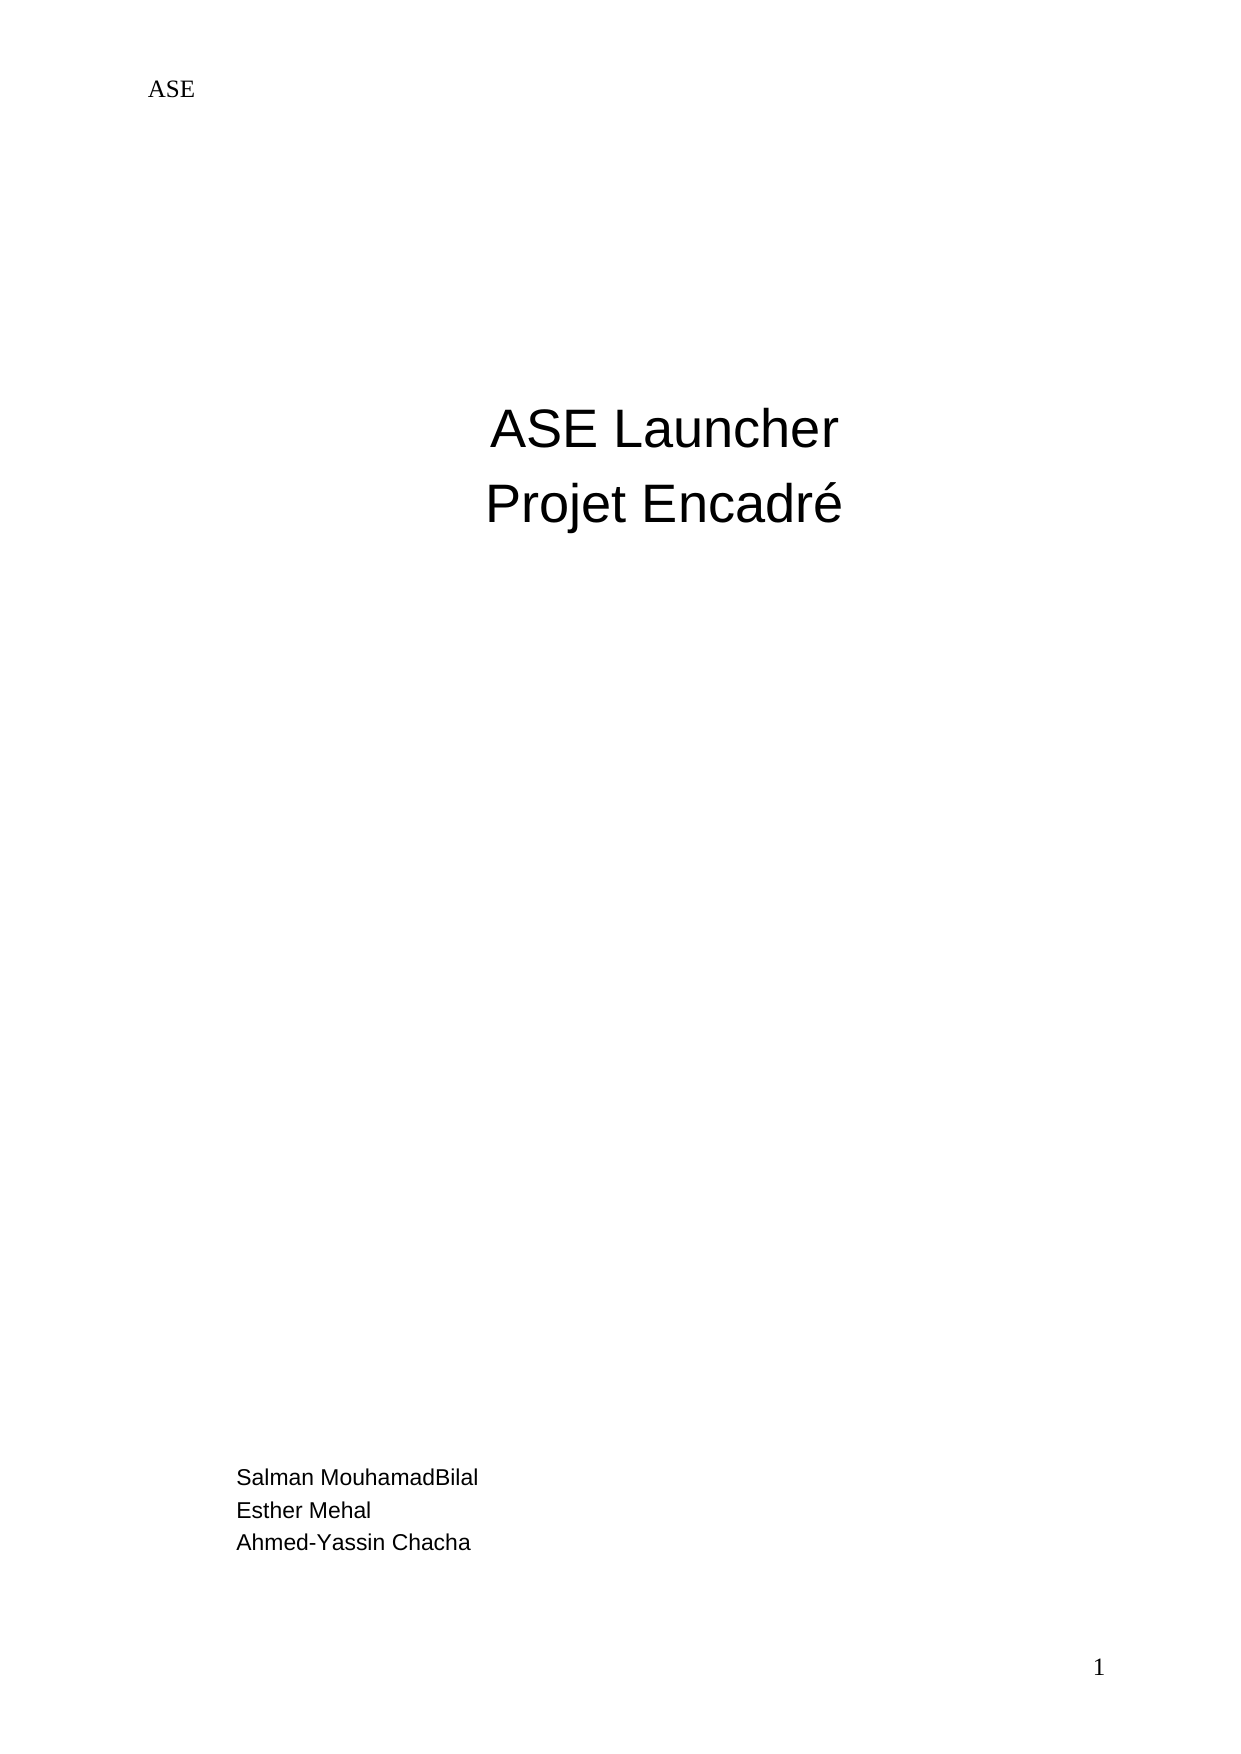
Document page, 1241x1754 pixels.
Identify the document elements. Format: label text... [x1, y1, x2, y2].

text ASE Launcher [236, 397, 1093, 459]
text Salman MouhamadBilal [236, 1464, 1093, 1490]
text Ahmed-Yassin Chacha [236, 1529, 1093, 1556]
text Esther Mehal [236, 1497, 1093, 1523]
text Projet Encadré [236, 472, 1093, 534]
